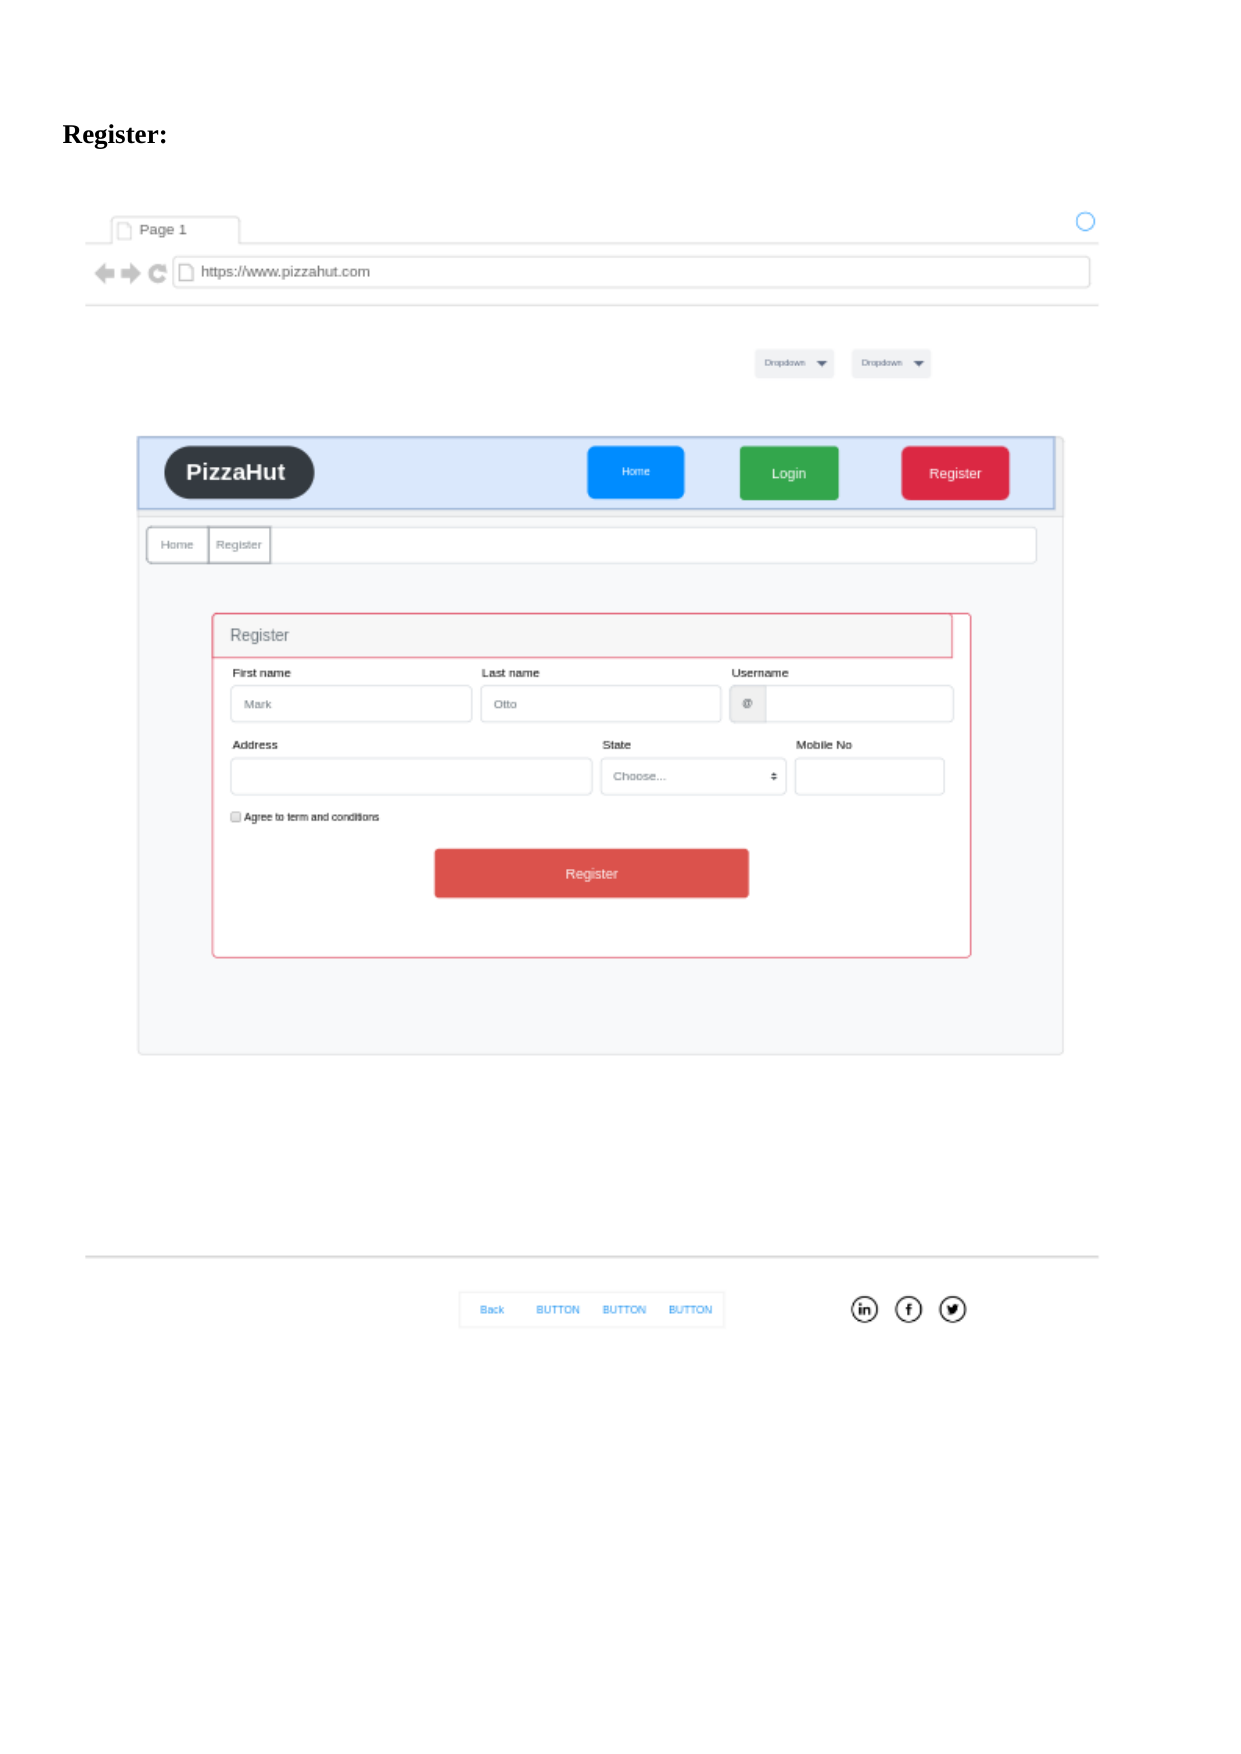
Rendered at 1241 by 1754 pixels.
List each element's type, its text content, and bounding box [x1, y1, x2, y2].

text Register: [62, 118, 1122, 149]
picture [85, 208, 1100, 1381]
